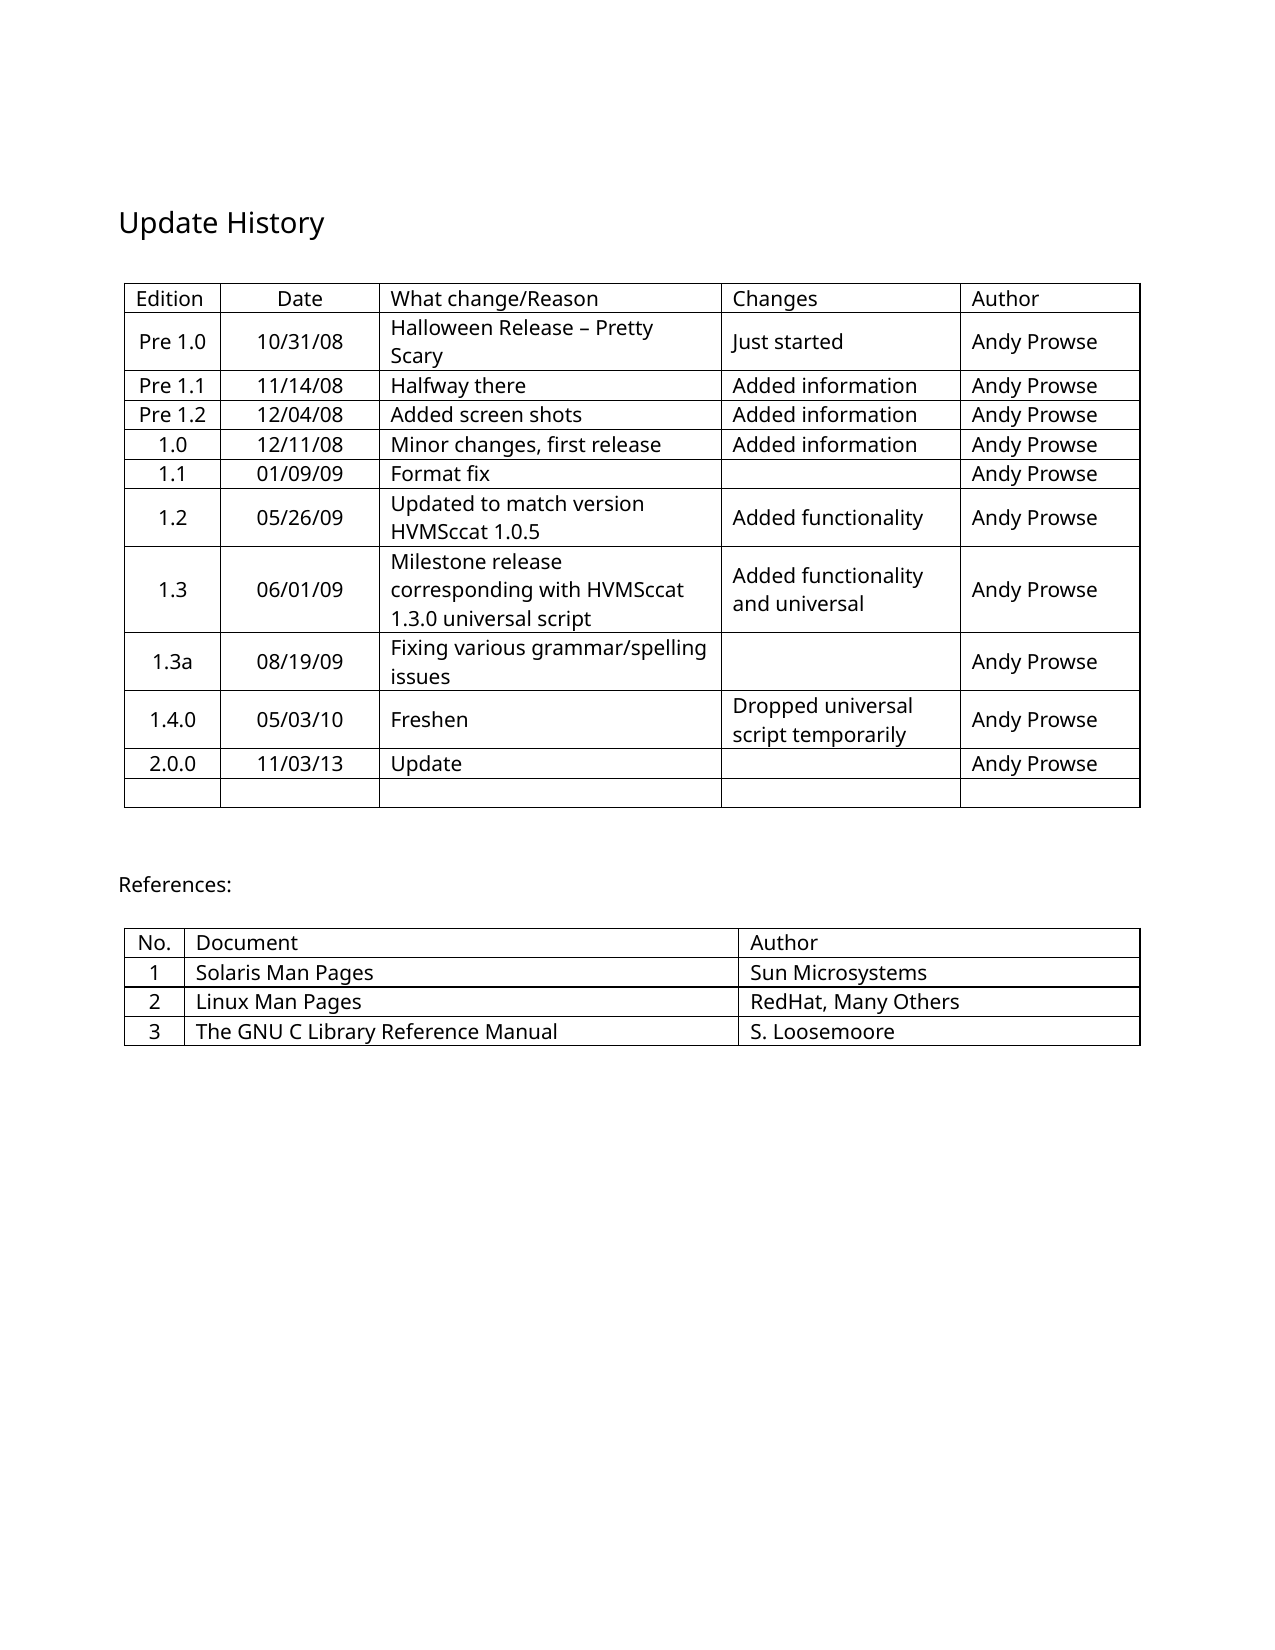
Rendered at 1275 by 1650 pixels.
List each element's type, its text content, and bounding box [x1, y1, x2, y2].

text References: [118, 871, 1157, 899]
table_cell 2 [125, 988, 184, 1016]
table_cell [722, 633, 960, 690]
table_cell Added information [722, 371, 960, 399]
table_cell [961, 779, 1139, 807]
table_cell 09-08-19 [221, 633, 379, 690]
table_cell [722, 779, 960, 807]
table_cell 3 [125, 1017, 184, 1045]
table_cell 09-05-26 [221, 489, 379, 546]
table_cell Added information [722, 430, 960, 458]
table_header Author [961, 284, 1139, 312]
table_header Author [739, 929, 1139, 957]
table_cell 10-05-03 [221, 691, 379, 748]
table_cell Fixing various grammar/spelling issues [380, 633, 721, 690]
table_cell 08-12-11 [221, 430, 379, 458]
table_cell Just started [722, 313, 960, 370]
table_cell Pre 1.1 [125, 371, 220, 399]
table_cell Added information [722, 401, 960, 429]
table_cell 08-10-31 [221, 313, 379, 370]
table_cell Andy Prowse [961, 313, 1139, 370]
table_cell 1 [125, 958, 184, 986]
table_cell [380, 779, 721, 807]
table_cell Andy Prowse [961, 633, 1139, 690]
table_header Edition [125, 284, 220, 312]
table_cell Milestone release corresponding with HVMSccat 1.3.0 universal script [380, 547, 721, 632]
table_cell Andy Prowse [961, 460, 1139, 488]
table_cell Pre 1.0 [125, 313, 220, 370]
table_cell Andy Prowse [961, 547, 1139, 632]
table_header What change/Reason [380, 284, 721, 312]
table_cell 13-11-03 [221, 749, 379, 778]
table_header Date [221, 284, 379, 312]
table_cell Added functionality and universal [722, 547, 960, 632]
table_cell Dropped universal script temporarily [722, 691, 960, 748]
table_cell Pre 1.2 [125, 401, 220, 429]
table_cell 1.3a [125, 633, 220, 690]
table_cell [221, 779, 379, 807]
table_header Changes [722, 284, 960, 312]
table_cell Solaris Man Pages [185, 958, 738, 986]
table_cell Minor changes, first release [380, 430, 721, 458]
table_cell Added functionality [722, 489, 960, 546]
table_cell Updated to match version HVMSccat 1.0.5 [380, 489, 721, 546]
table_cell Sun Microsystems [739, 958, 1139, 986]
table_cell 2.0.0 [125, 749, 220, 778]
table_cell 08-11-14 [221, 371, 379, 399]
table_cell RedHat, Many Others [739, 988, 1139, 1016]
table_cell 1.0 [125, 430, 220, 458]
table_cell 09-06-01 [221, 547, 379, 632]
table_cell Halfway there [380, 371, 721, 399]
table_cell The GNU C Library Reference Manual [185, 1017, 738, 1045]
table_cell Format fix [380, 460, 721, 488]
table_cell 1.3 [125, 547, 220, 632]
table_cell [722, 460, 960, 488]
table_cell Andy Prowse [961, 430, 1139, 458]
table_cell 09-01-09 [221, 460, 379, 488]
table_cell Andy Prowse [961, 489, 1139, 546]
table_cell Linux Man Pages [185, 988, 738, 1016]
table_cell 1.4.0 [125, 691, 220, 748]
table_cell Andy Prowse [961, 749, 1139, 778]
table_cell Update [380, 749, 721, 778]
table_cell Halloween Release – Pretty Scary [380, 313, 721, 370]
table_cell 1.1 [125, 460, 220, 488]
subtitle Update History [118, 202, 1157, 242]
table_header No. [125, 929, 184, 957]
table_cell Andy Prowse [961, 691, 1139, 748]
table_cell S. Loosemoore [739, 1017, 1139, 1045]
table_cell Added screen shots [380, 401, 721, 429]
table_cell Freshen [380, 691, 721, 748]
table_cell [125, 779, 220, 807]
table_header Document [185, 929, 738, 957]
table_cell Andy Prowse [961, 401, 1139, 429]
table_cell [722, 749, 960, 778]
table_cell 1.2 [125, 489, 220, 546]
table_cell 08-12-04 [221, 401, 379, 429]
table_cell Andy Prowse [961, 371, 1139, 399]
